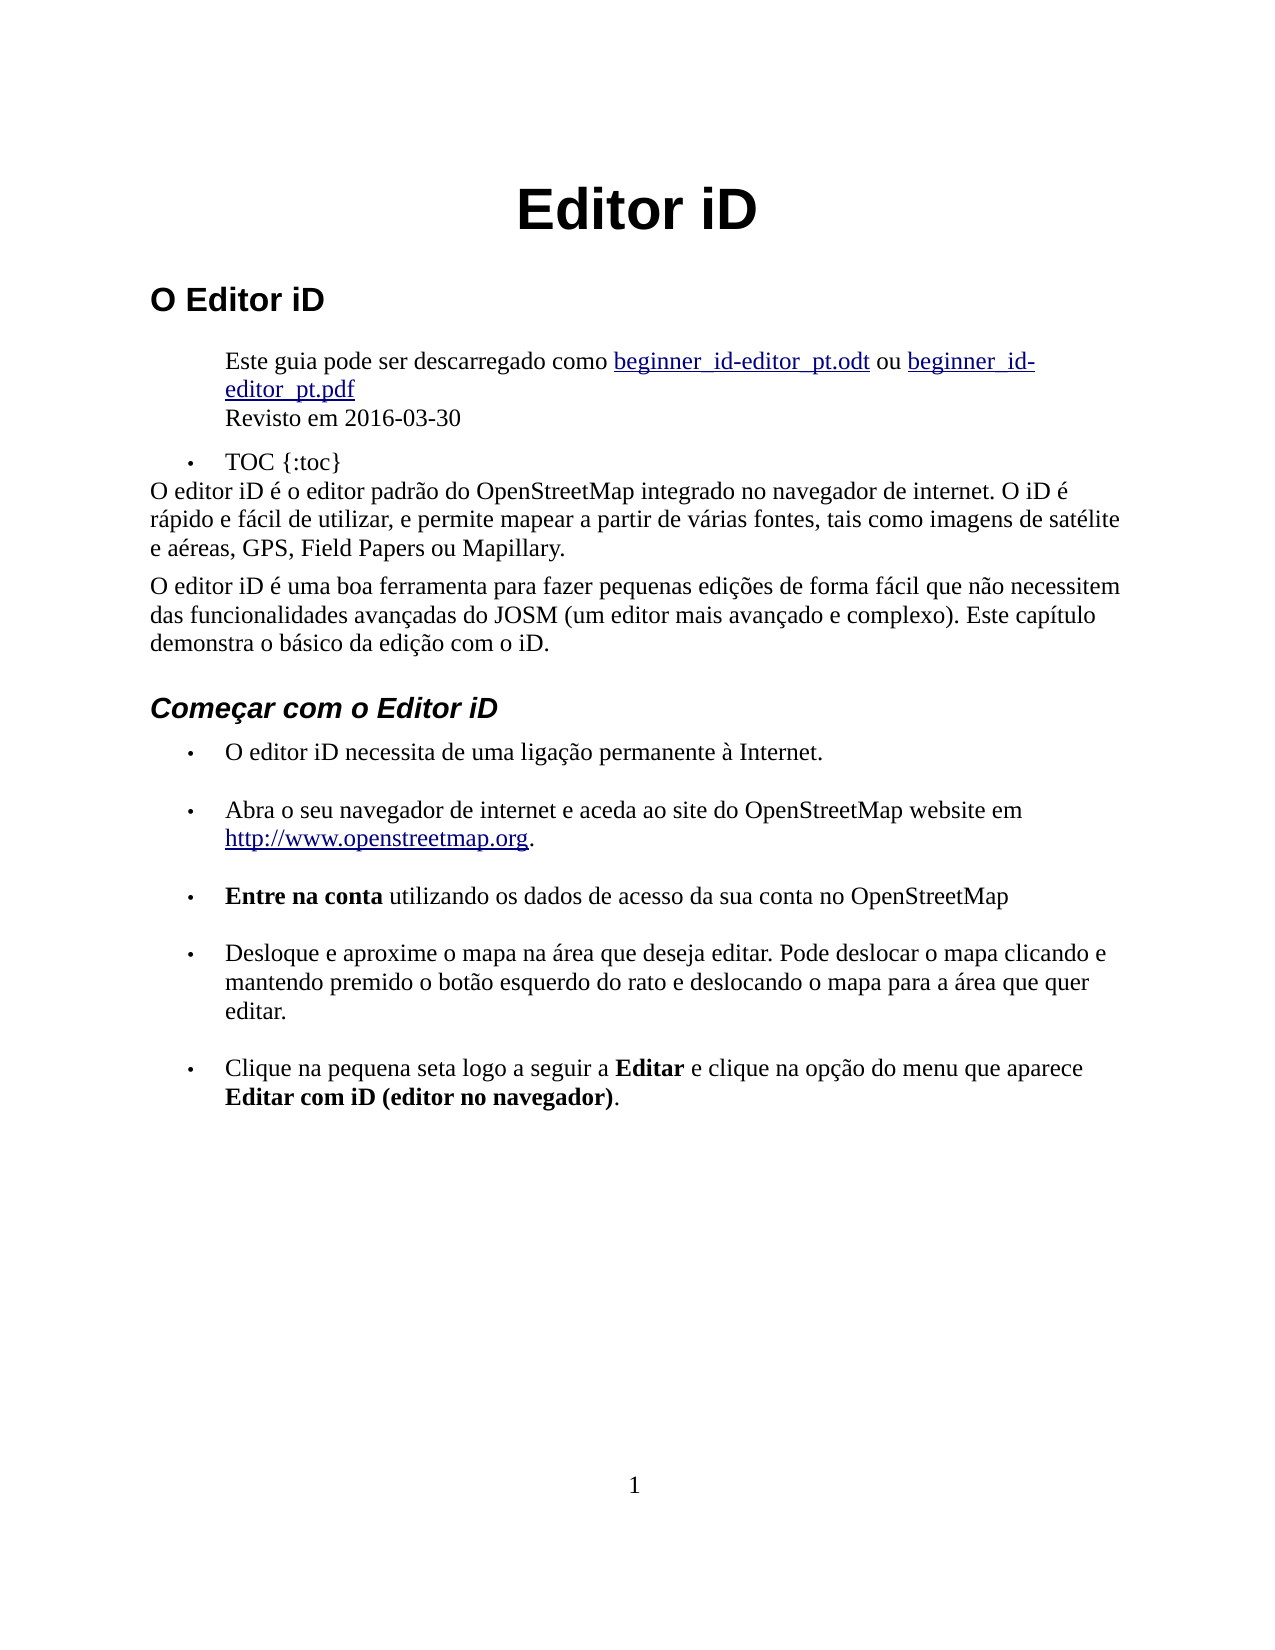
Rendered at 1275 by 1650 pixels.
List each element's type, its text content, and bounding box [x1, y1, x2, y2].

text O editor iD é o editor padrão do OpenStreetMap integrado no navegador de internet. O iD é rápido e fácil de utilizar, e permite mapear a partir de várias fontes, tais como imagens de satélite e aéreas, GPS, Field Papers ou Mapillary. [150, 476, 1125, 562]
subtitle O Editor iD [150, 279, 1125, 318]
list Clique na pequena seta logo a seguir a Editar e clique na opção do menu que aparece Editar com iD (editor no navegador). [187, 1053, 1125, 1111]
list O editor iD necessita de uma ligação permanente à Internet. [187, 737, 1125, 795]
list Abra o seu navegador de internet e aceda ao site do OpenStreetMap website em http://www.openstreetmap.org. [187, 795, 1125, 881]
list TOC {:toc} [187, 447, 1125, 476]
text Este guia pode ser descarregado como beginner_id-editor_pt.odt ou beginner_id-editor_pt.pdf Revisto em 2016-03-30 [225, 346, 1125, 432]
list Entre na conta utilizando os dados de acesso da sua conta no OpenStreetMap [187, 881, 1125, 938]
text O editor iD é uma boa ferramenta para fazer pequenas edições de forma fácil que não necessitem das funcionalidades avançadas do JOSM (um editor mais avançado e complexo). Este capítulo demonstra o básico da edição com o iD. [150, 571, 1125, 657]
list Desloque e aproxime o mapa na área que deseja editar. Pode deslocar o mapa clicando e mantendo premido o botão esquerdo do rato e deslocando o mapa para a área que quer editar. [187, 938, 1125, 1053]
title Editor iD [150, 175, 1125, 242]
subtitle Começar com o Editor iD [150, 691, 1125, 725]
